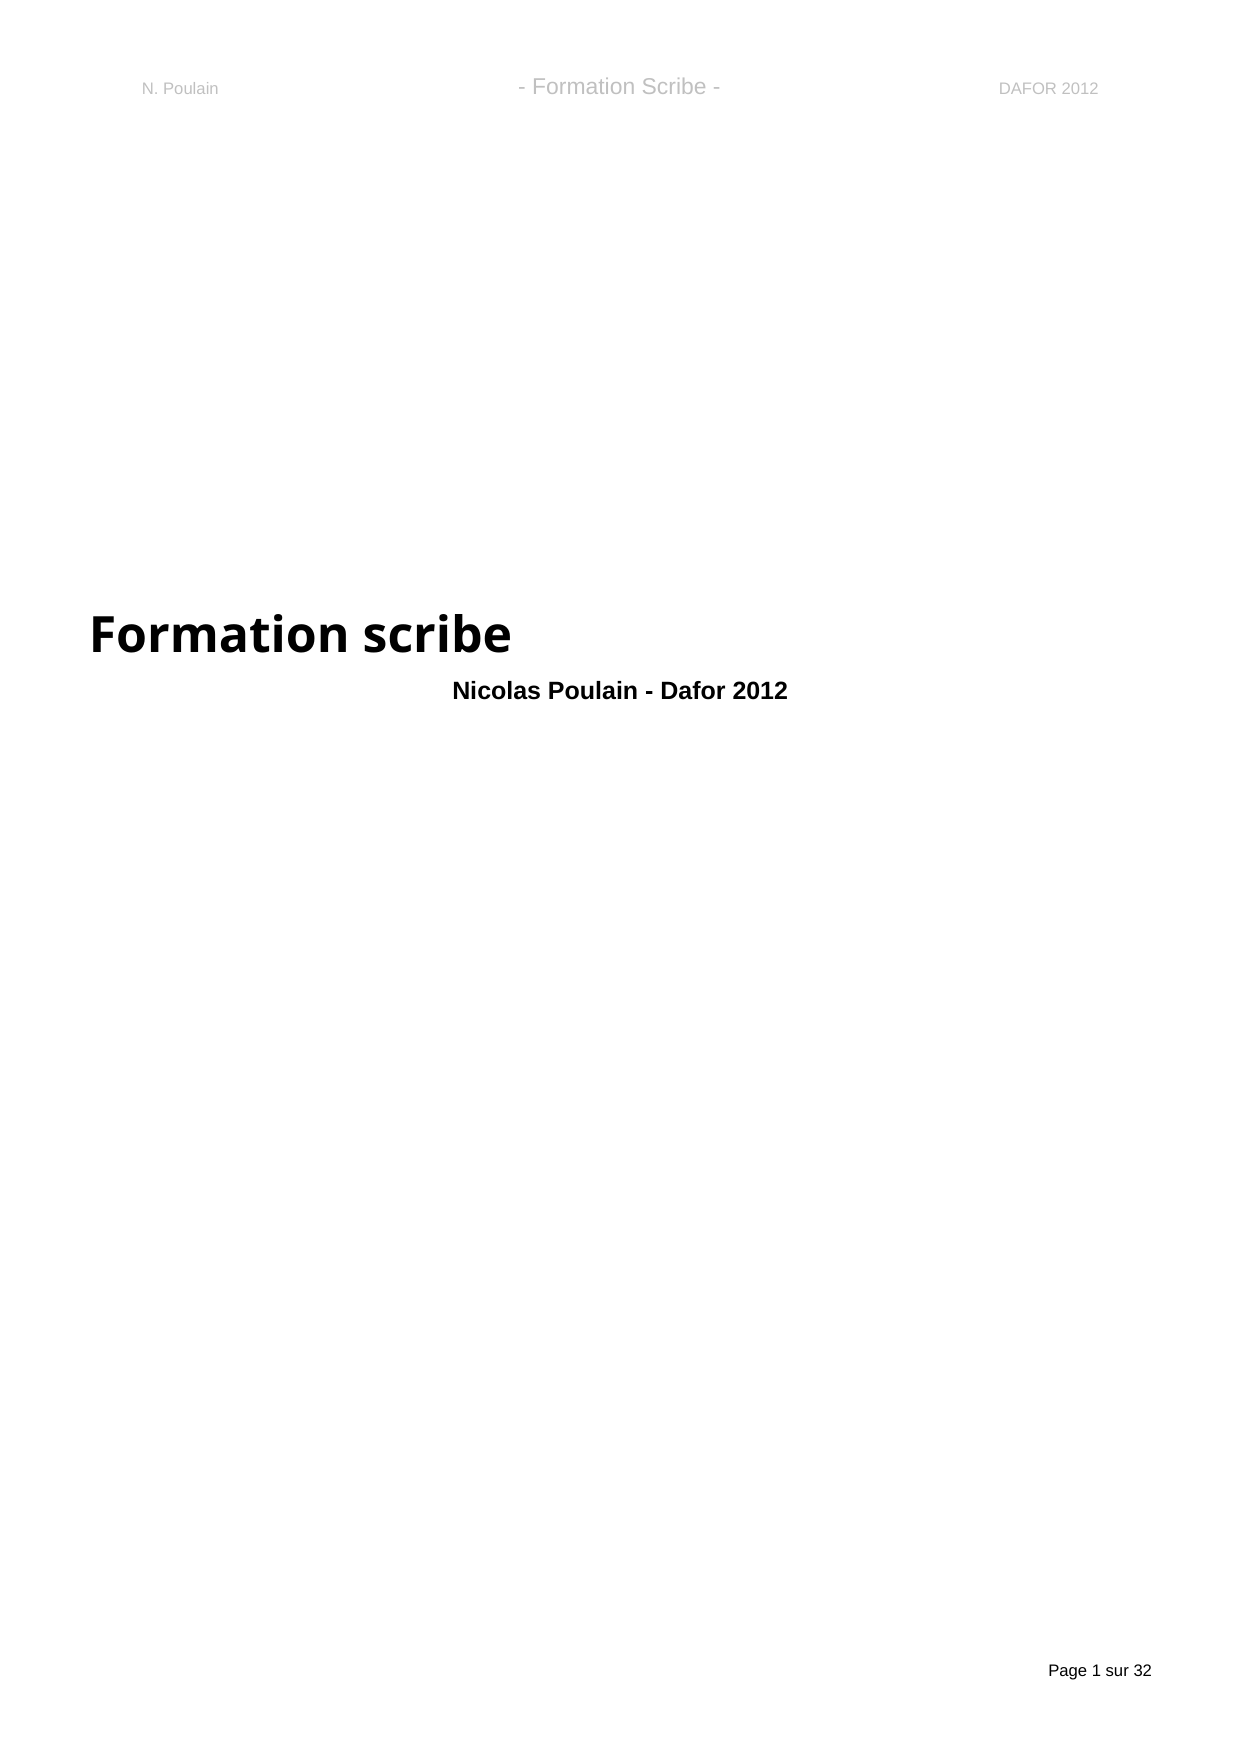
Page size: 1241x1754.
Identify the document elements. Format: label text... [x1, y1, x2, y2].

text Formation scribe [88, 599, 1152, 667]
text Nicolas Poulain - Dafor 2012 [88, 677, 1152, 705]
